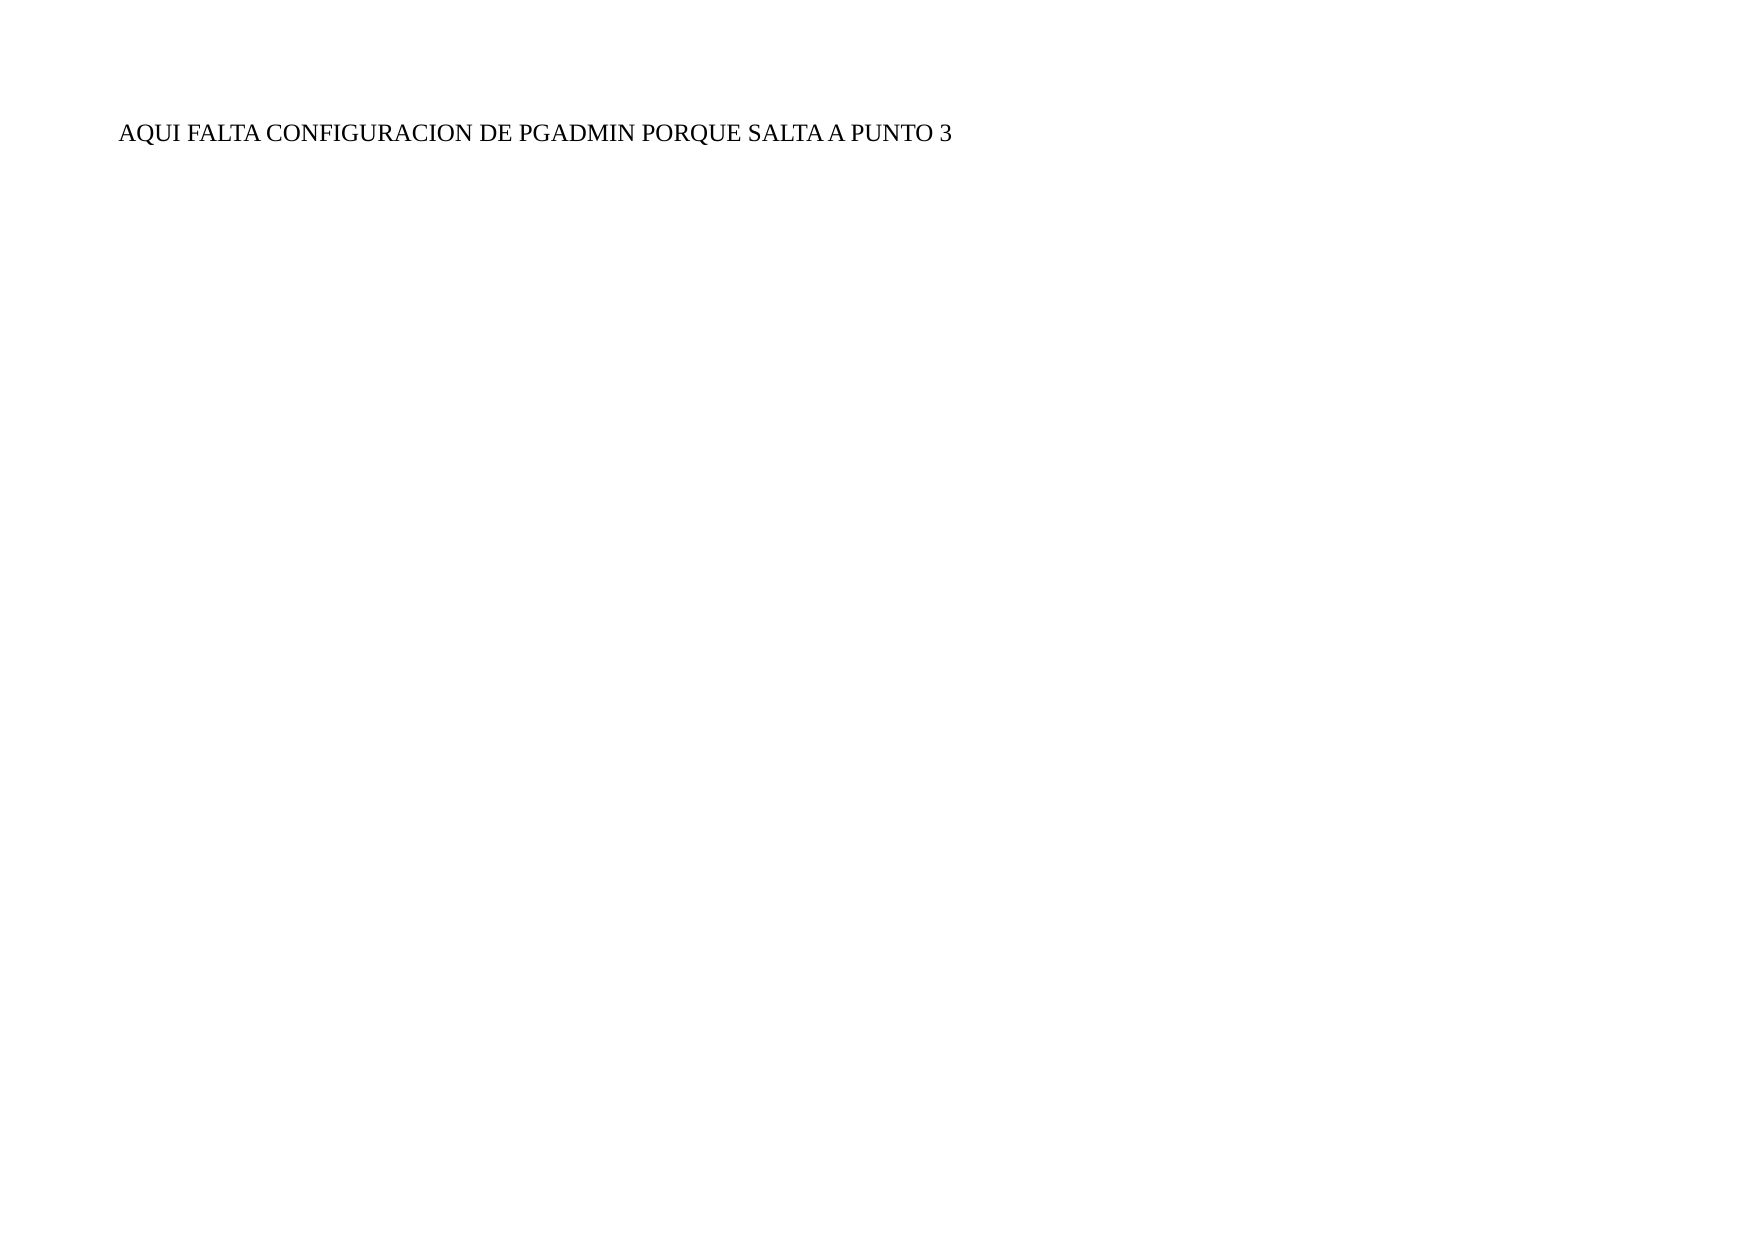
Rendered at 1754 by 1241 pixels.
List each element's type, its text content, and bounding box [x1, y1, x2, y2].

text AQUI FALTA CONFIGURACION DE PGADMIN PORQUE SALTA A PUNTO 3 [118, 118, 1636, 147]
